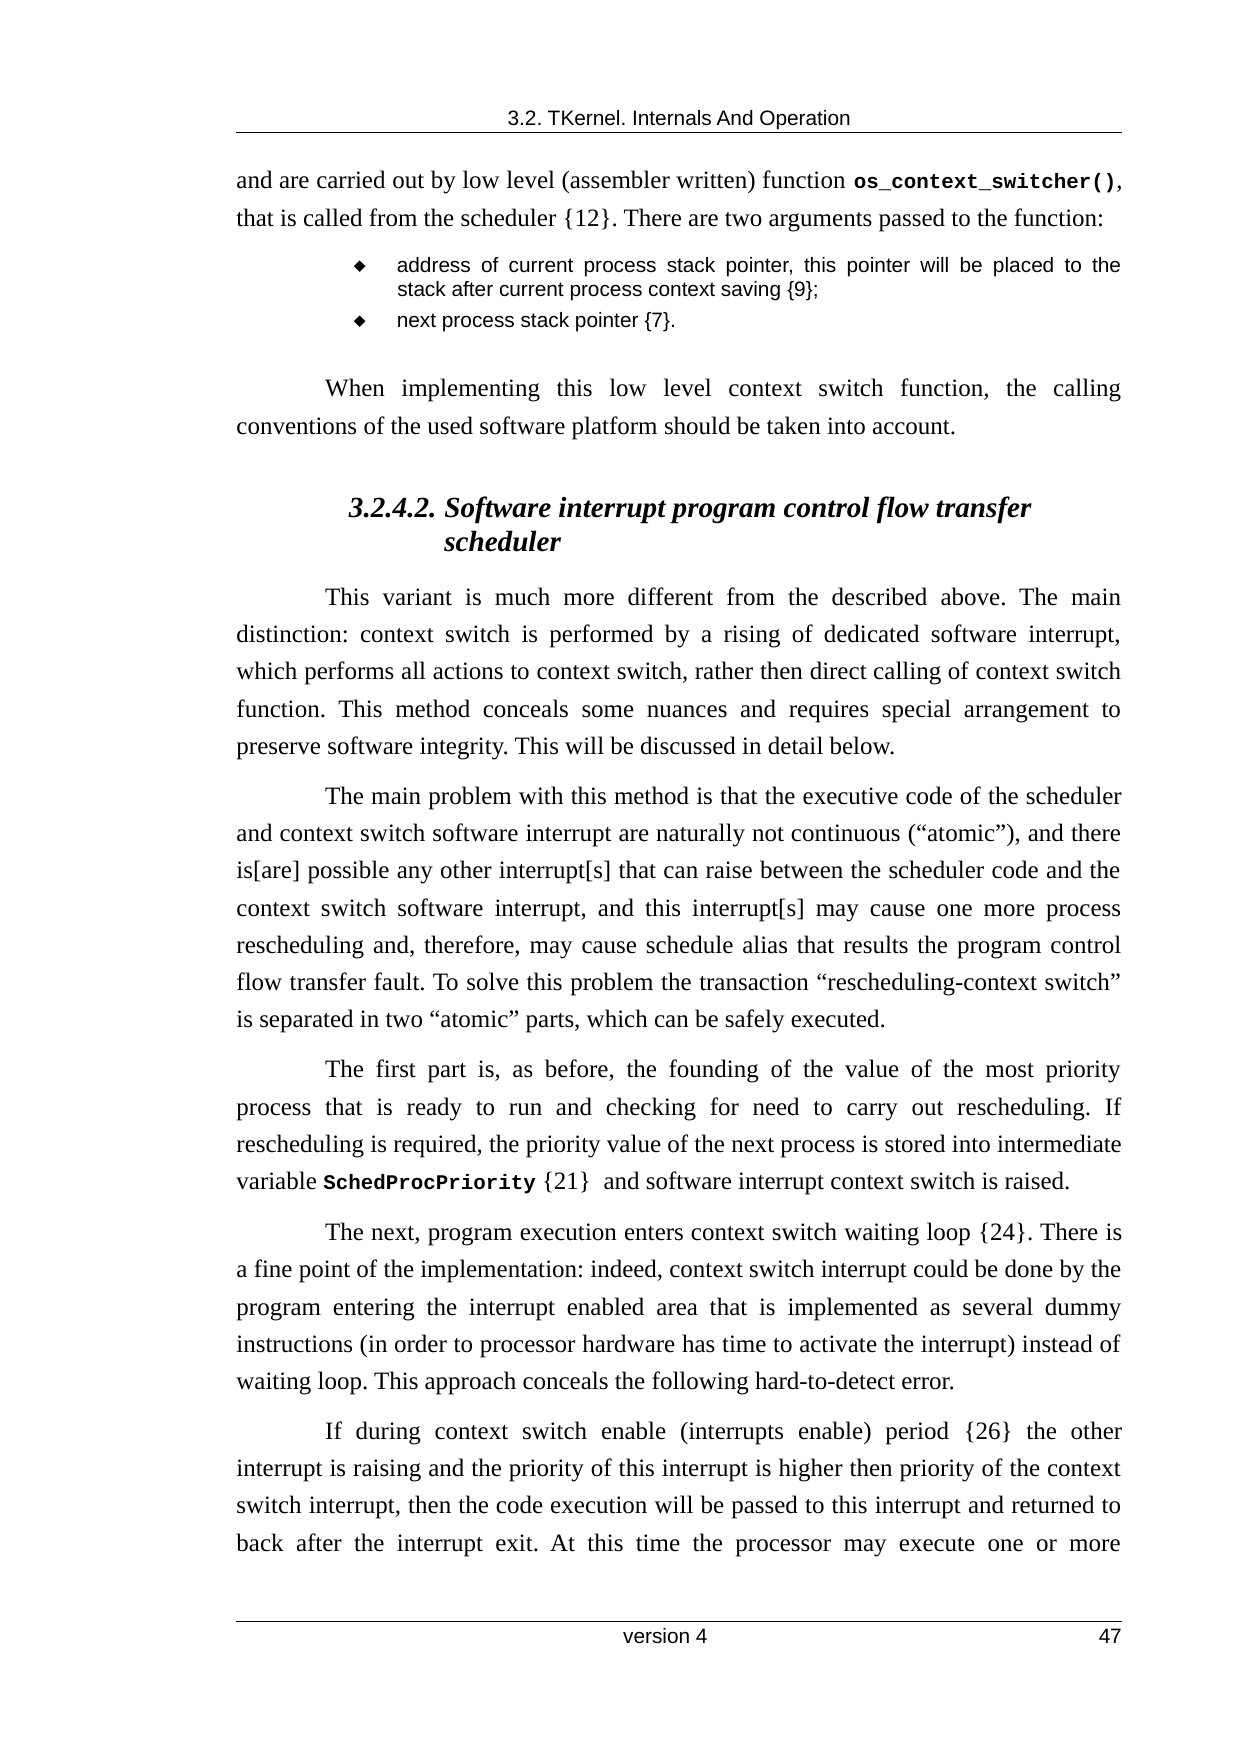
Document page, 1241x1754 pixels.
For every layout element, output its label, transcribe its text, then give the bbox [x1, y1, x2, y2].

text The next, program execution enters context switch waiting loop {24}. There is a fine point of the implementation: indeed, context switch interrupt could be done by the program entering the interrupt enabled area that is implemented as several dummy instructions (in order to processor hardware has time to activate the interrupt) instead of waiting loop. This approach conceals the following hard-to-detect error. [236, 1217, 1122, 1395]
text The main problem with this method is that the executive code of the scheduler and context switch software interrupt are naturally not continuous (“atomic”), and there is[are] possible any other interrupt[s] that can raise between the scheduler code and the context switch software interrupt, and this interrupt[s] may cause one more process rescheduling and, therefore, may cause schedule alias that results the program control flow transfer fault. To solve this problem the transaction “rescheduling-context switch” is separated in two “atomic” parts, which can be safely executed. [236, 781, 1122, 1033]
text This variant is much more different from the described above. The main distinction: context switch is performed by a rising of dedicated software interrupt, which performs all actions to context switch, rather then direct calling of context switch function. This method conceals some nuances and requires special arrangement to preserve software integrity. This will be discussed in detail below. [236, 582, 1122, 760]
list next process stack pointer {7}. [354, 307, 1122, 331]
list address of current process stack pointer, this pointer will be placed to the stack after current process context saving {9}; [353, 253, 1122, 301]
subtitle Software interrupt program control flow transfer scheduler [349, 491, 1122, 558]
text and are carried out by low level (assembler written) function os_context_switcher(), that is called from the scheduler {12}. There are two arguments passed to the function: [236, 165, 1122, 232]
text The first part is, as before, the founding of the value of the most priority process that is ready to run and checking for need to carry out rescheduling. If rescheduling is required, the priority value of the next process is stored into intermediate variable SchedProcPriority {21} and software interrupt context switch is raised. [236, 1054, 1122, 1196]
text When implementing this low level context switch function, the calling conventions of the used software platform should be taken into account. [236, 373, 1122, 439]
text If during context switch enable (interrupts enable) period {26} the other interrupt is raising and the priority of this interrupt is higher then priority of the context switch interrupt, then the code execution will be passed to this interrupt and returned to back after the interrupt exit. At this time the processor may execute one or more [236, 1416, 1122, 1557]
